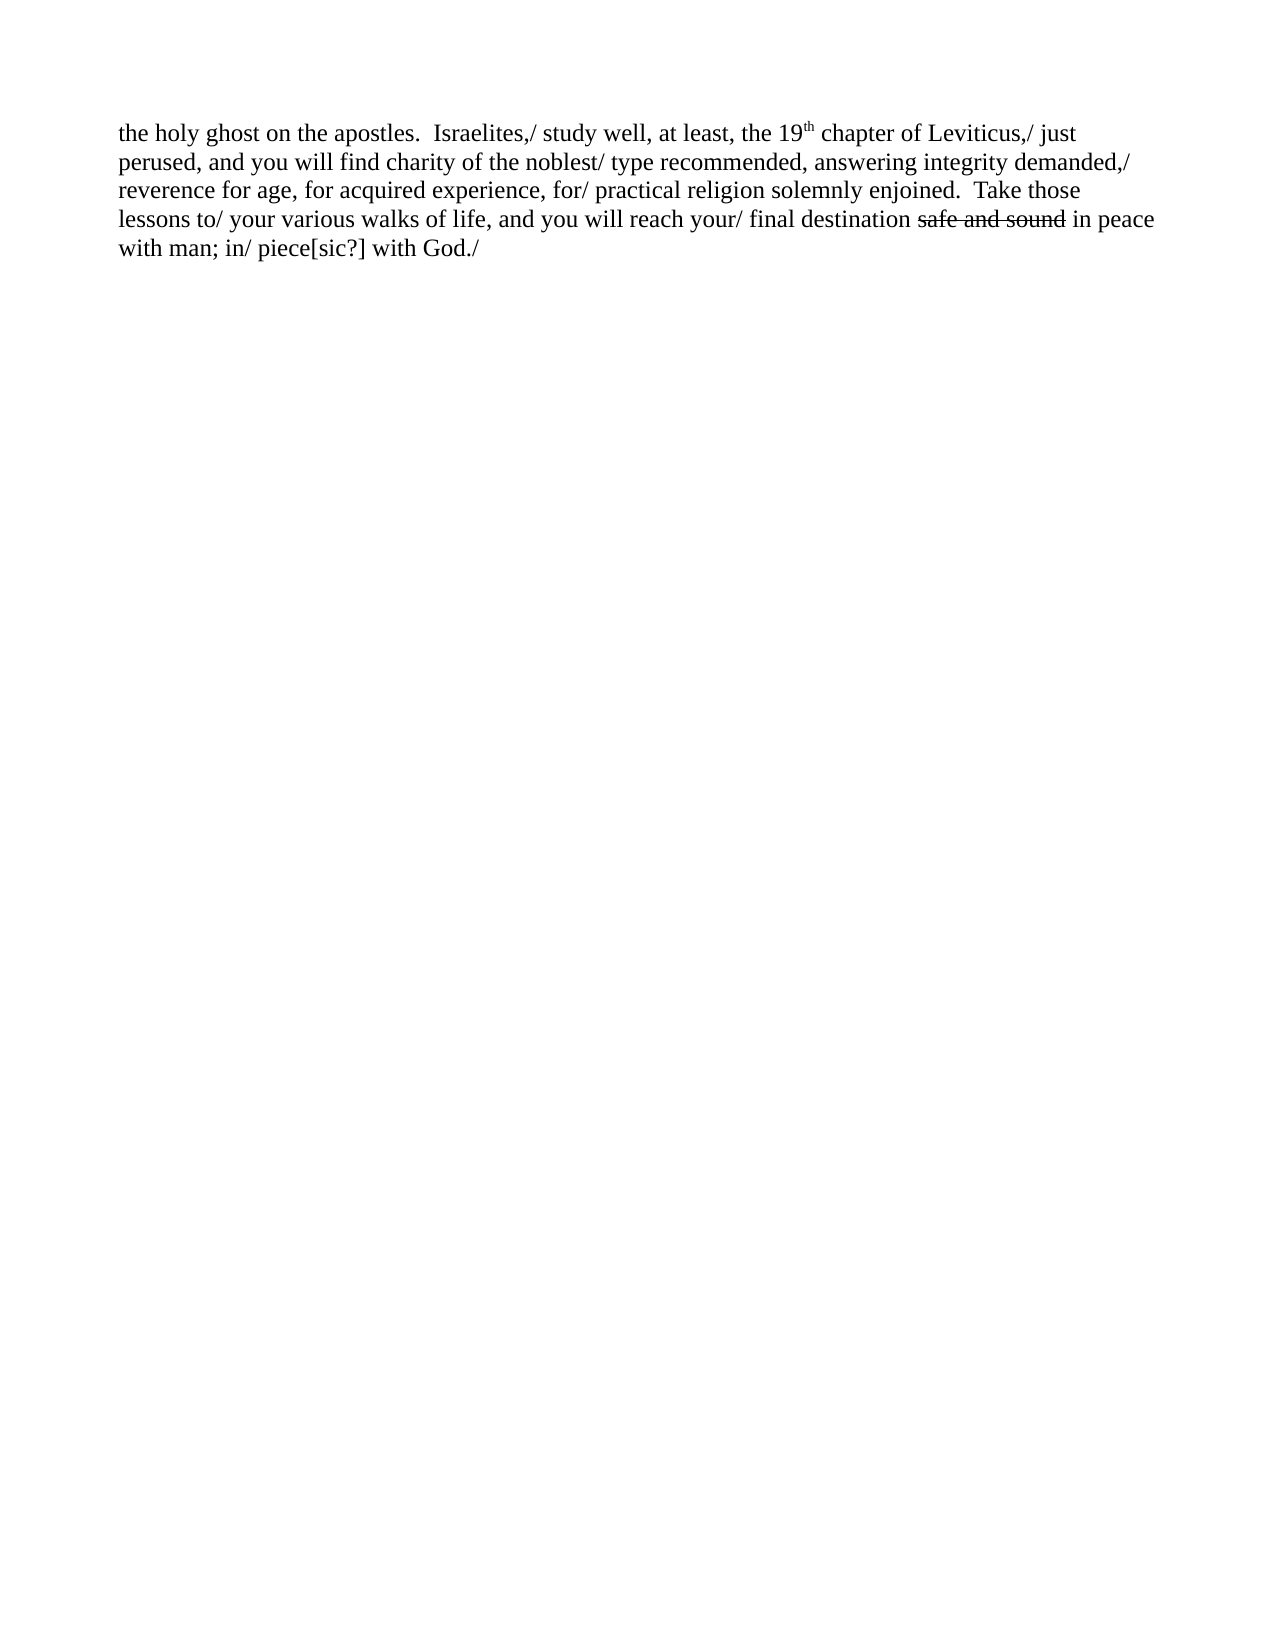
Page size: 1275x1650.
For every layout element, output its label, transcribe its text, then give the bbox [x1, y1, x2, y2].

text the holy ghost on the apostles. Israelites,/ study well, at least, the 19th chapter of Leviticus,/ just perused, and you will find charity of the noblest/ type recommended, answering integrity demanded,/ reverence for age, for acquired experience, for/ practical religion solemnly enjoined. Take those lessons to/ your various walks of life, and you will reach your/ final destination safe and sound in peace with man; in/ piece[sic?] with God./ [118, 118, 1157, 262]
